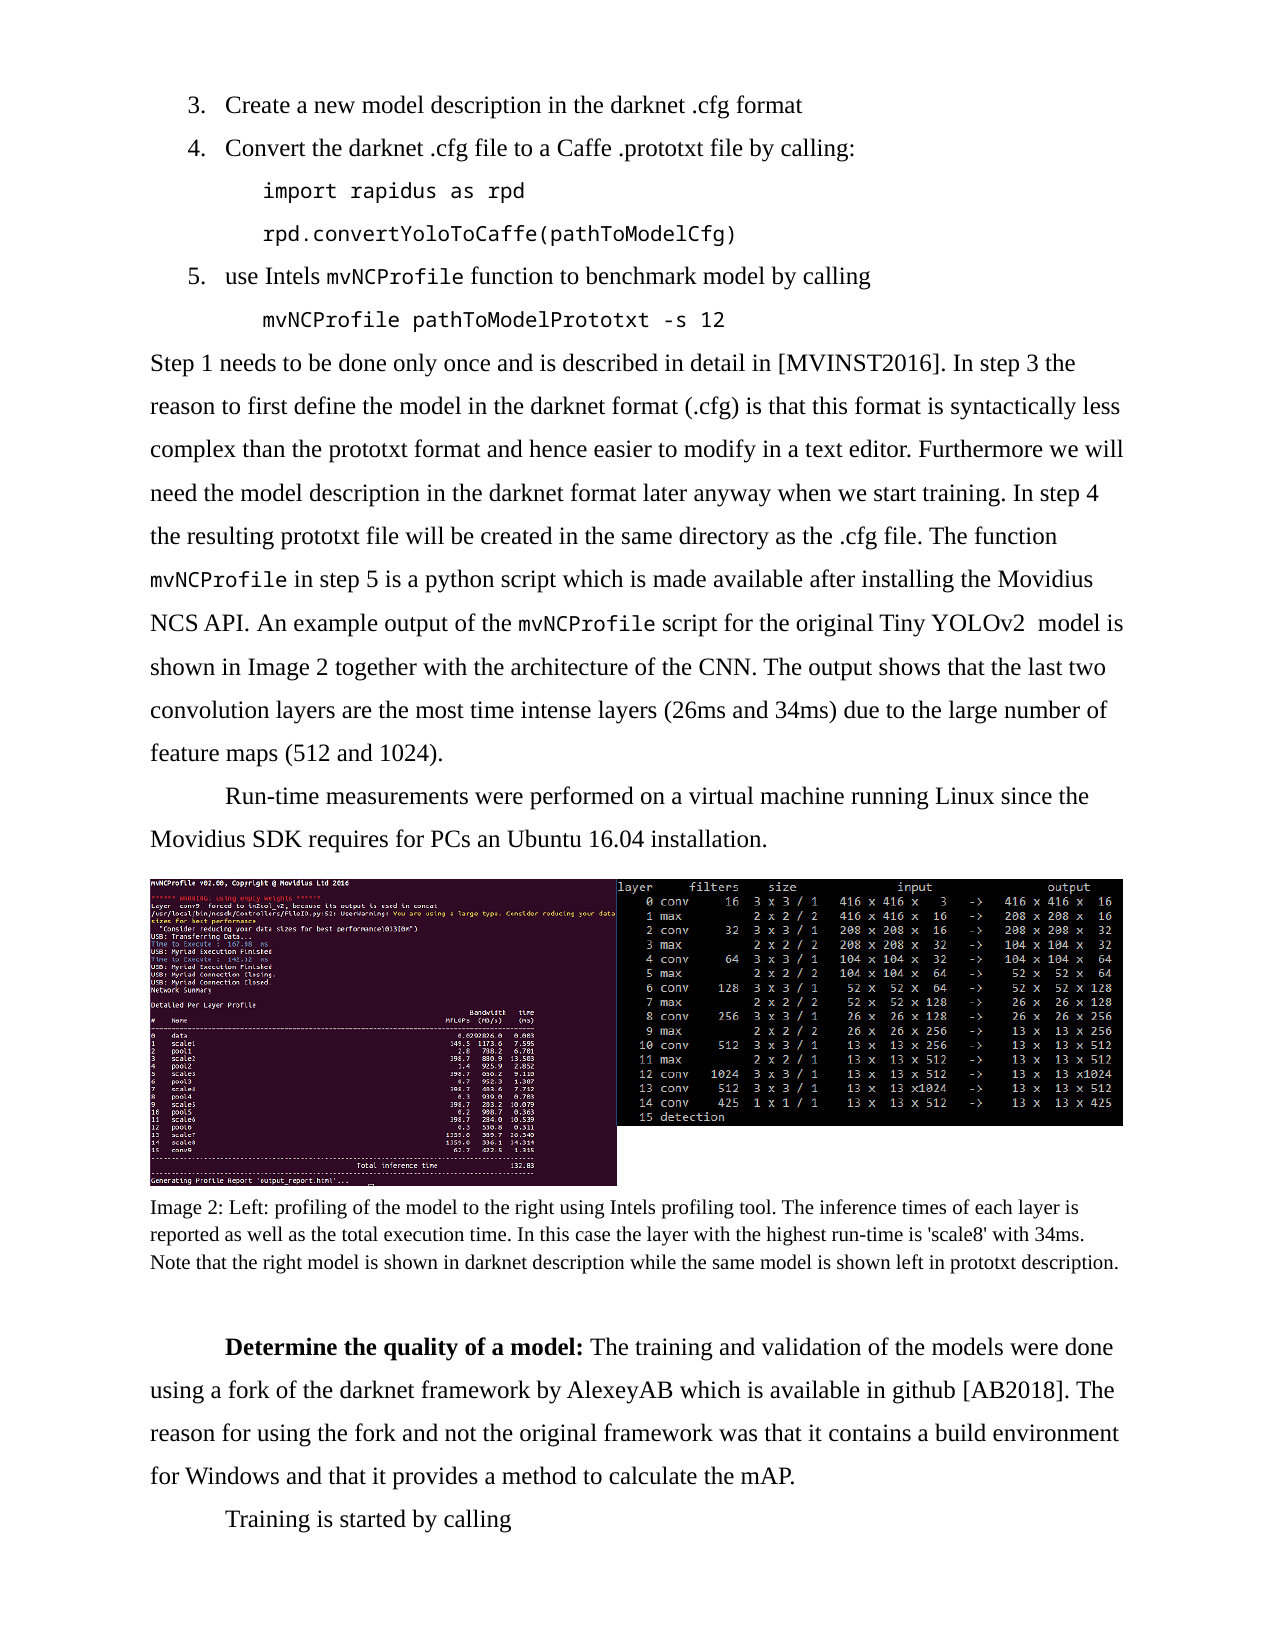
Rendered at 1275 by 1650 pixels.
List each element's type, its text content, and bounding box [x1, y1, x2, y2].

list Convert the darknet .cfg file to a Caffe .prototxt file by calling: [187, 133, 1125, 162]
text Determine the quality of a model: The training and validation of the models were done using a fork of the darknet framework by AlexeyAB which is available in github [AB2018]. The reason for using the fork and not the original framework was that it contains a build environment for Windows and that it provides a method to calculate the mAP. [150, 1332, 1125, 1490]
list import rapidus as rpd [225, 176, 1125, 205]
text Step 1 needs to be done only once and is described in detail in [MVINST2016]. In step 3 the reason to first define the model in the darknet format (.cfg) is that this format is syntactically less complex than the prototxt format and hence easier to modify in a text editor. Furthermore we will need the model description in the darknet format later anyway when we start training. In step 4 the resulting prototxt file will be created in the same directory as the .cfg file. The function mvNCProfile in step 5 is a python script which is made available after installing the Movidius NCS API. An example output of the mvNCProfile script for the original Tiny YOLOv2 model is shown in Image 2 together with the architecture of the CNN. The output shows that the last two convolution layers are the most time intense layers (26ms and 34ms) due to the large number of feature maps (512 and 1024). [150, 348, 1125, 767]
picture [150, 879, 1125, 1187]
text Training is started by calling [150, 1504, 1125, 1533]
list Create a new model description in the darknet .cfg format [187, 90, 1125, 119]
list mvNCProfile pathToModelPrototxt -s 12 [225, 306, 1125, 334]
text Image 2: Left: profiling of the model to the right using Intels profiling tool. The inference times of each layer is reported as well as the total execution time. In this case the layer with the highest run-time is 'scale8' with 34ms. Note that the right model is shown in darknet description while the same model is shown left in prototxt description. [150, 1187, 1125, 1274]
list rpd.convertYoloToCaffe(pathToModelCfg) [225, 219, 1125, 247]
list use Intels mvNCProfile function to benchmark model by calling [187, 261, 1125, 291]
text Run-time measurements were performed on a virtual machine running Linux since the Movidius SDK requires for PCs an Ubuntu 16.04 installation. [150, 781, 1125, 853]
